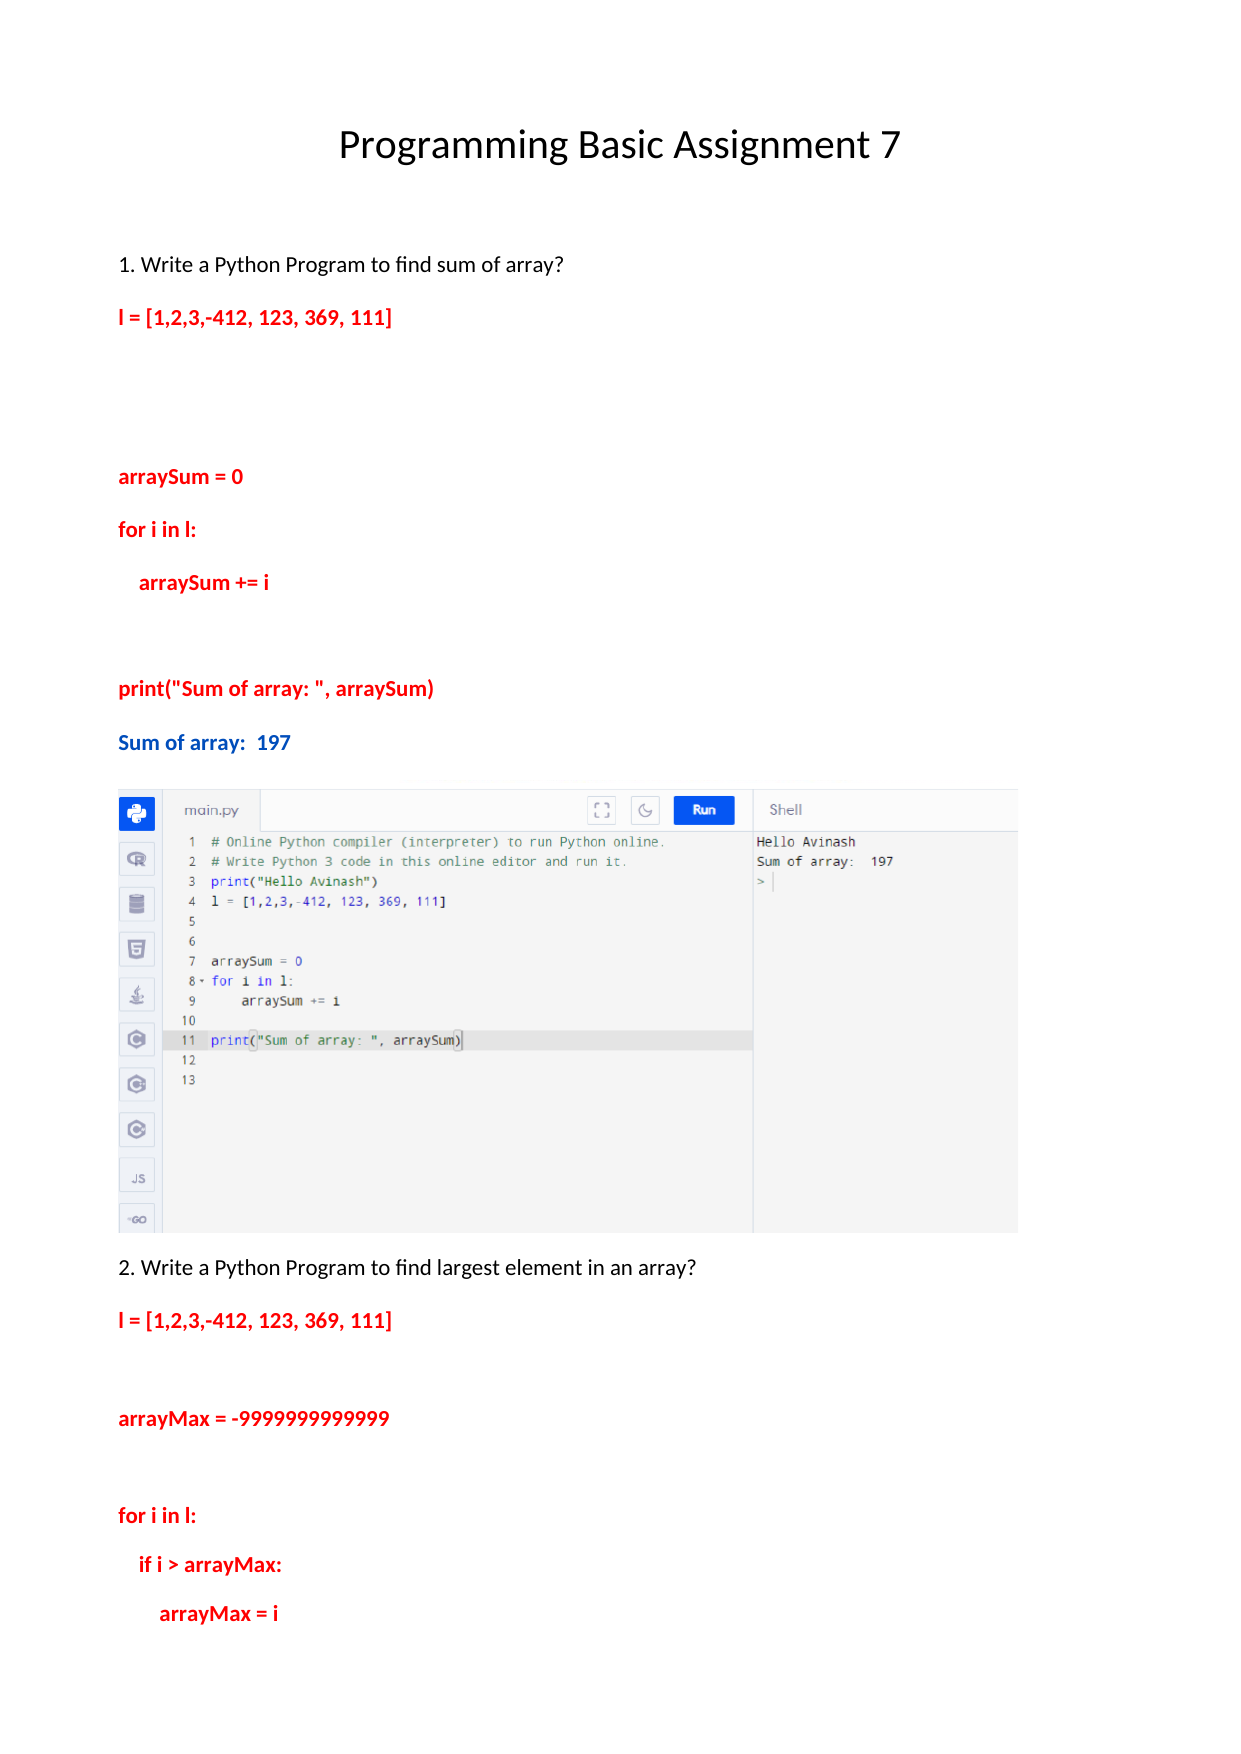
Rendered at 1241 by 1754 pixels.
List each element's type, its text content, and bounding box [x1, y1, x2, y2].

text Programming Basic Assignment 7 [118, 118, 1122, 169]
text arrayMax = i [118, 1599, 1122, 1627]
text print("Sum of array: ", arraySum) [118, 674, 1122, 703]
text for i in l: [118, 516, 1122, 543]
text if i > arrayMax: [118, 1550, 1122, 1578]
text for i in l: [118, 1501, 1122, 1529]
text l = [1,2,3,-412, 123, 369, 111] [118, 303, 1122, 331]
text arraySum = 0 [118, 462, 1122, 491]
text 2. Write a Python Program to find largest element in an array? [118, 1253, 1122, 1281]
text arraySum += i [118, 568, 1122, 597]
text 1. Write a Python Program to find sum of array? [118, 250, 1122, 278]
text arrayMax = -9999999999999 [118, 1404, 1122, 1432]
text Sum of array: 197 [118, 728, 1122, 756]
text l = [1,2,3,-412, 123, 369, 111] [118, 1306, 1122, 1334]
